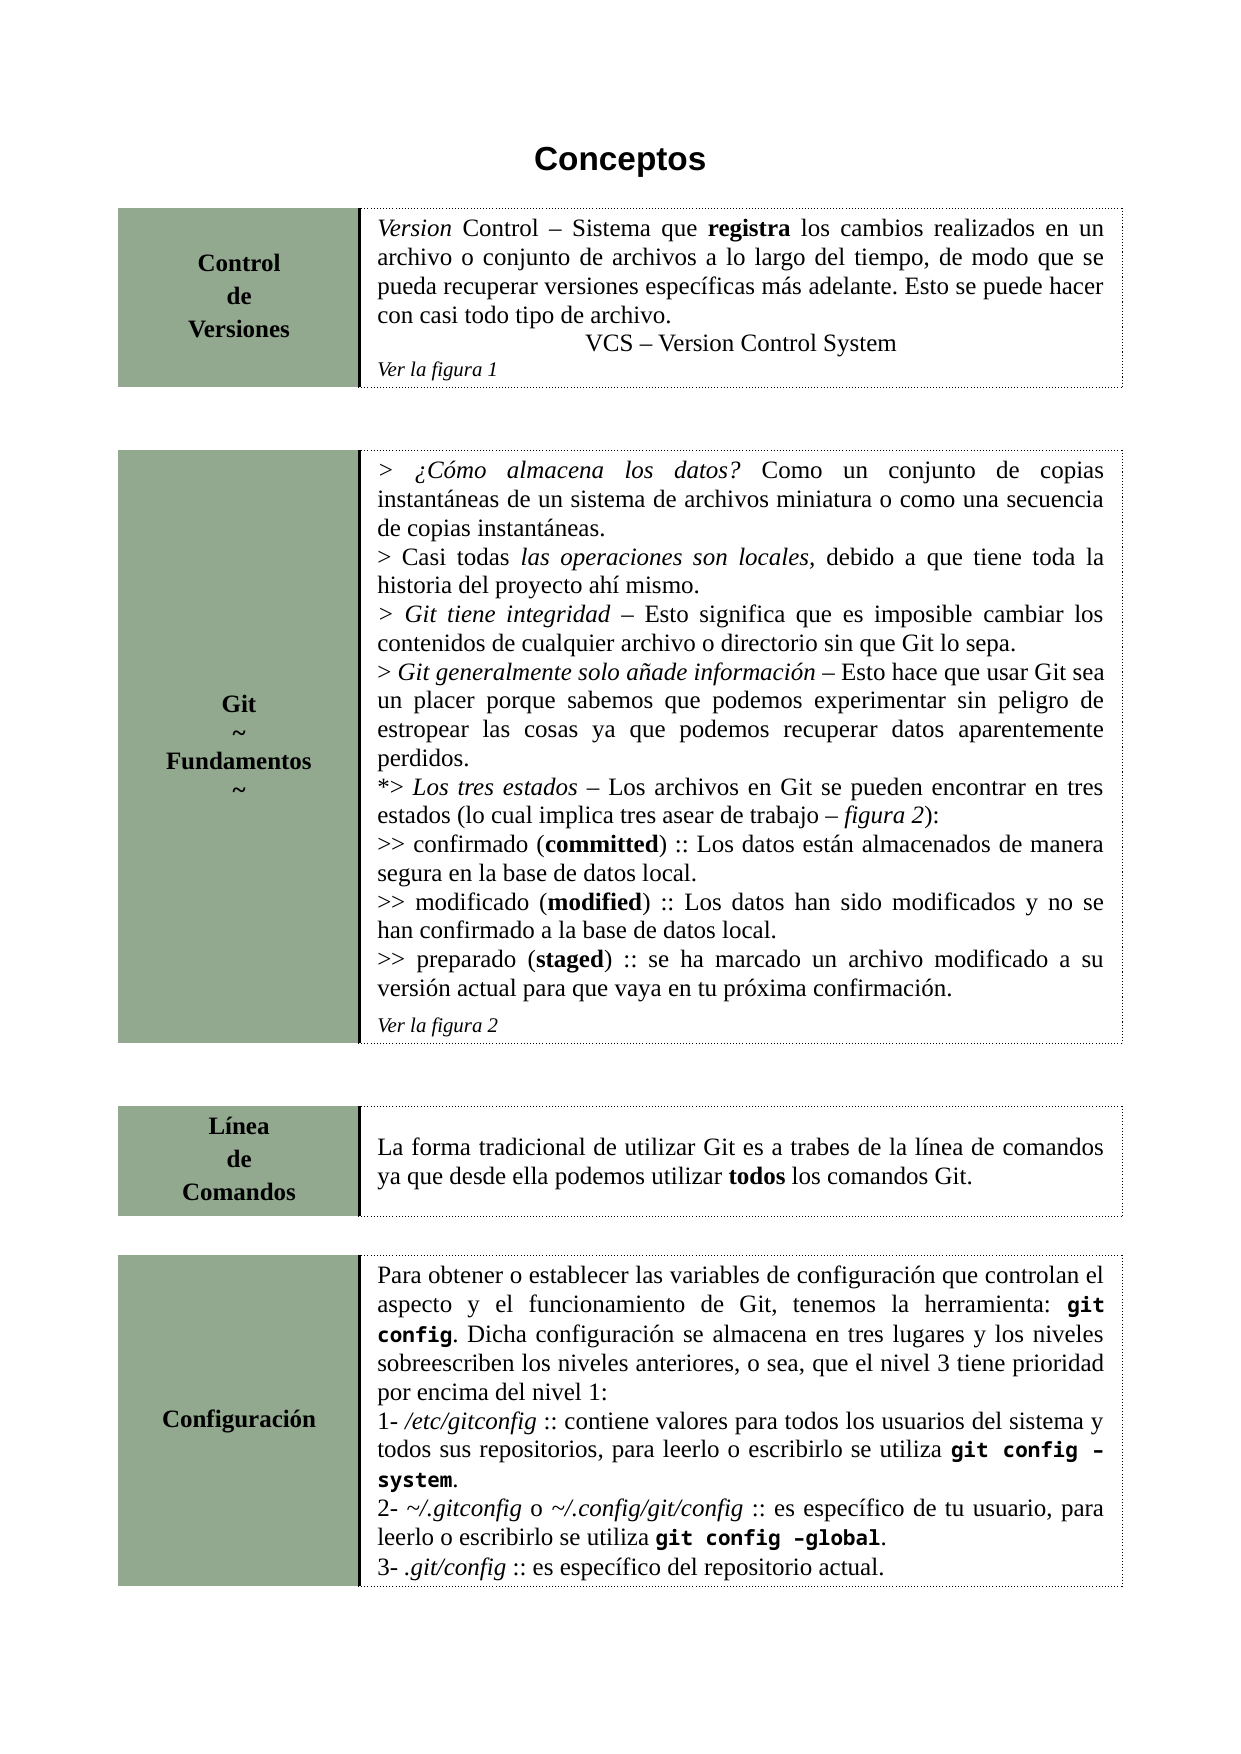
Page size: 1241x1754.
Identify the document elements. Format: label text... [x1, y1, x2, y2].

subtitle Conceptos [118, 139, 1122, 177]
table_header La forma tradicional de utilizar Git es a trabes de la línea de comandos ya que desde ella podemos utilizar todos los comandos Git. [361, 1106, 1122, 1216]
table_header Git ~ Fundamentos ~ [118, 450, 358, 1043]
table_header Línea de Comandos [118, 1106, 358, 1216]
table_header > ¿Cómo almacena los datos? Como un conjunto de copias instantáneas de un sistema de archivos miniatura o como una secuencia de copias instantáneas. > Casi todas las operaciones son locales, debido a que tiene toda la historia del proyecto ahí mismo. > Git tiene integridad – Esto significa que es imposible cambiar los contenidos de cualquier archivo o directorio sin que Git lo sepa. > Git generalmente solo añade información – Esto hace que usar Git sea un placer porque sabemos que podemos experimentar sin peligro de estropear las cosas ya que podemos recuperar datos aparentemente perdidos. *> Los tres estados – Los archivos en Git se pueden encontrar en tres estados (lo cual implica tres asear de trabajo – figura 2): >> confirmado (committed) :: Los datos están almacenados de manera segura en la base de datos local. >> modificado (modified) :: Los datos han sido modificados y no se han confirmado a la base de datos local. >> preparado (staged) :: se ha marcado un archivo modificado a su versión actual para que vaya en tu próxima confirmación. Ver la figura 2 [361, 450, 1122, 1043]
table_header Configuración [118, 1255, 358, 1586]
table_header Para obtener o establecer las variables de configuración que controlan el aspecto y el funcionamiento de Git, tenemos la herramienta: git config. Dicha configuración se almacena en tres lugares y los niveles sobreescriben los niveles anteriores, o sea, que el nivel 3 tiene prioridad por encima del nivel 1: 1- /etc/gitconfig :: contiene valores para todos los usuarios del sistema y todos sus repositorios, para leerlo o escribirlo se utiliza git config –system. 2- ~/.gitconfig o ~/.config/git/config :: es específico de tu usuario, para leerlo o escribirlo se utiliza git config –global. 3- .git/config :: es específico del repositorio actual. [361, 1255, 1122, 1586]
table_header Control de Versiones [118, 208, 358, 387]
table_header Version Control – Sistema que registra los cambios realizados en un archivo o conjunto de archivos a lo largo del tiempo, de modo que se pueda recuperar versiones específicas más adelante. Esto se puede hacer con casi todo tipo de archivo. VCS – Version Control System Ver la figura 1 [361, 208, 1122, 387]
